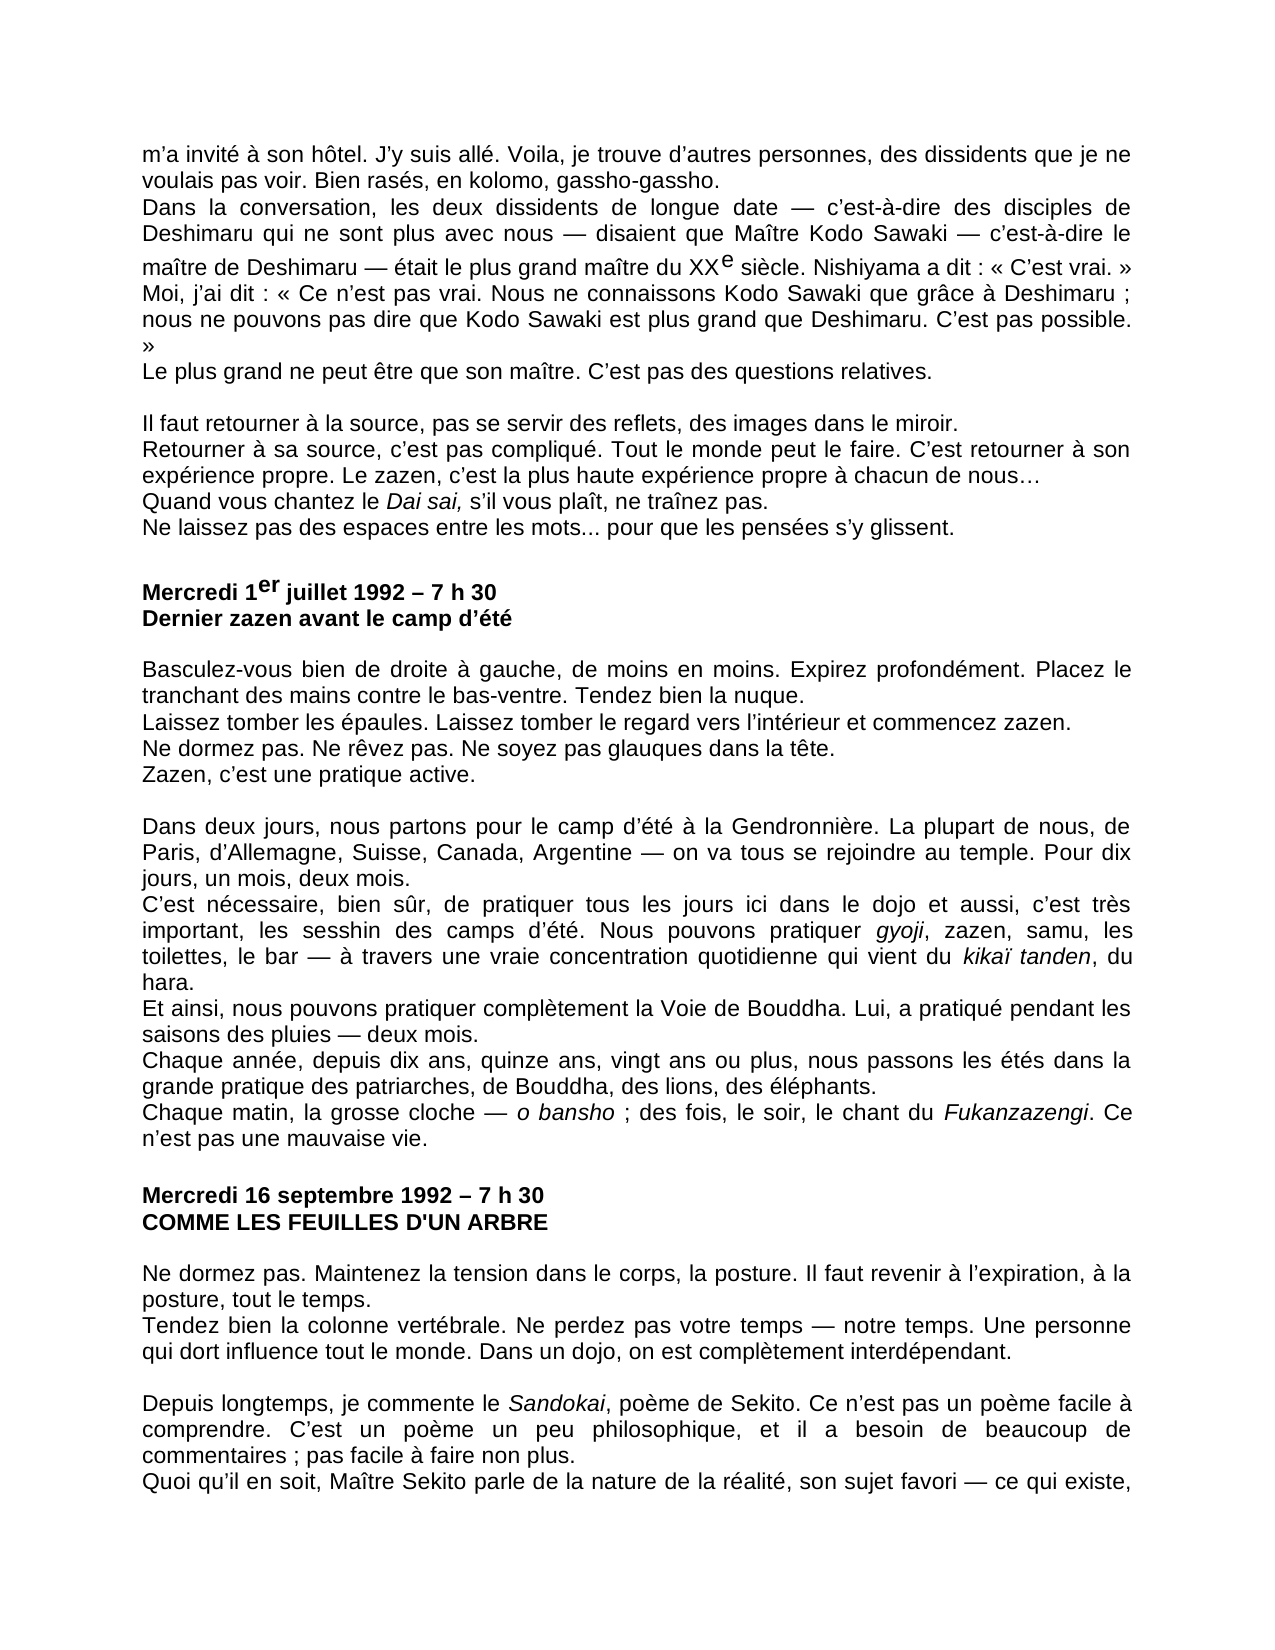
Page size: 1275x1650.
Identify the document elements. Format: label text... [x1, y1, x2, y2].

text Ne dormez pas. Maintenez la tension dans le corps, la posture. Il faut revenir à l’expiration, à la posture, tout le temps. [142, 1260, 1133, 1312]
text Mercredi 1er juillet 1992 – 7 h 30 Dernier zazen avant le camp d’été [142, 572, 1133, 632]
text Basculez-vous bien de droite à gauche, de moins en moins. Expirez profondément. Placez le tranchant des mains contre le bas-ventre. Tendez bien la nuque. [142, 657, 1133, 709]
text Laissez tomber les épaules. Laissez tomber le regard vers l’intérieur et commencez zazen. [142, 709, 1133, 735]
text Il faut retourner à la source, pas se servir des reflets, des images dans le miroir. [142, 410, 1133, 436]
text Ne laissez pas des espaces entre les mots... pour que les pensées s’y glissent. [142, 514, 1133, 540]
text Quoi qu’il en soit, Maître Sekito parle de la nature de la réalité, son sujet favori — ce qui existe, [142, 1468, 1133, 1494]
text Dans deux jours, nous partons pour le camp d’été à la Gendronnière. La plupart de nous, de Paris, d’Allemagne, Suisse, Canada, Argentine — on va tous se rejoindre au temple. Pour dix jours, un mois, deux mois. [142, 813, 1133, 891]
text Zazen, c’est une pratique active. [142, 761, 1133, 787]
text Retourner à sa source, c’est pas compliqué. Tout le monde peut le faire. C’est retourner à son expérience propre. Le zazen, c’est la plus haute expérience propre à chacun de nous… [142, 436, 1133, 488]
text Chaque matin, la grosse cloche — o bansho ; des fois, le soir, le chant du Fukanzazengi. Ce n’est pas une mauvaise vie. [142, 1099, 1133, 1152]
text m’a invité à son hôtel. J’y suis allé. Voila, je trouve d’autres personnes, des dissidents que je ne voulais pas voir. Bien rasés, en kolomo, gassho-gassho. [142, 142, 1133, 194]
text Ne dormez pas. Ne rêvez pas. Ne soyez pas glauques dans la tête. [142, 735, 1133, 761]
text Tendez bien la colonne vertébrale. Ne perdez pas votre temps — notre temps. Une personne qui dort influence tout le monde. Dans un dojo, on est complètement interdépendant. [142, 1312, 1133, 1364]
text Quand vous chantez le Dai sai, s’il vous plaît, ne traînez pas. [142, 488, 1133, 514]
text Dans la conversation, les deux dissidents de longue date — c’est-à-dire des disciples de Deshimaru qui ne sont plus avec nous — disaient que Maître Kodo Sawaki — c’est-à-dire le maître de Deshimaru — était le plus grand maître du XXe siècle. Nishiyama a dit : « C’est vrai. » Moi, j’ai dit : « Ce n’est pas vrai. Nous ne connaissons Kodo Sawaki que grâce à Deshimaru ; nous ne pouvons pas dire que Kodo Sawaki est plus grand que Deshimaru. C’est pas possible. » [142, 194, 1133, 358]
text C’est nécessaire, bien sûr, de pratiquer tous les jours ici dans le dojo et aussi, c’est très important, les sesshin des camps d’été. Nous pouvons pratiquer gyoji, zazen, samu, les toilettes, le bar — à travers une vraie concentration quotidienne qui vient du kikaï tanden, du hara. [142, 891, 1133, 995]
text Mercredi 16 septembre 1992 – 7 h 30 COMME LES FEUILLES D'UN ARBRE [142, 1183, 1133, 1235]
text Depuis longtemps, je commente le Sandokai, poème de Sekito. Ce n’est pas un poème facile à comprendre. C’est un poème un peu philosophique, et il a besoin de beaucoup de commentaires ; pas facile à faire non plus. [142, 1390, 1133, 1468]
text Et ainsi, nous pouvons pratiquer complètement la Voie de Bouddha. Lui, a pratiqué pendant les saisons des pluies — deux mois. [142, 995, 1133, 1047]
text Le plus grand ne peut être que son maître. C’est pas des questions relatives. [142, 358, 1133, 384]
text Chaque année, depuis dix ans, quinze ans, vingt ans ou plus, nous passons les étés dans la grande pratique des patriarches, de Bouddha, des lions, des éléphants. [142, 1047, 1133, 1099]
